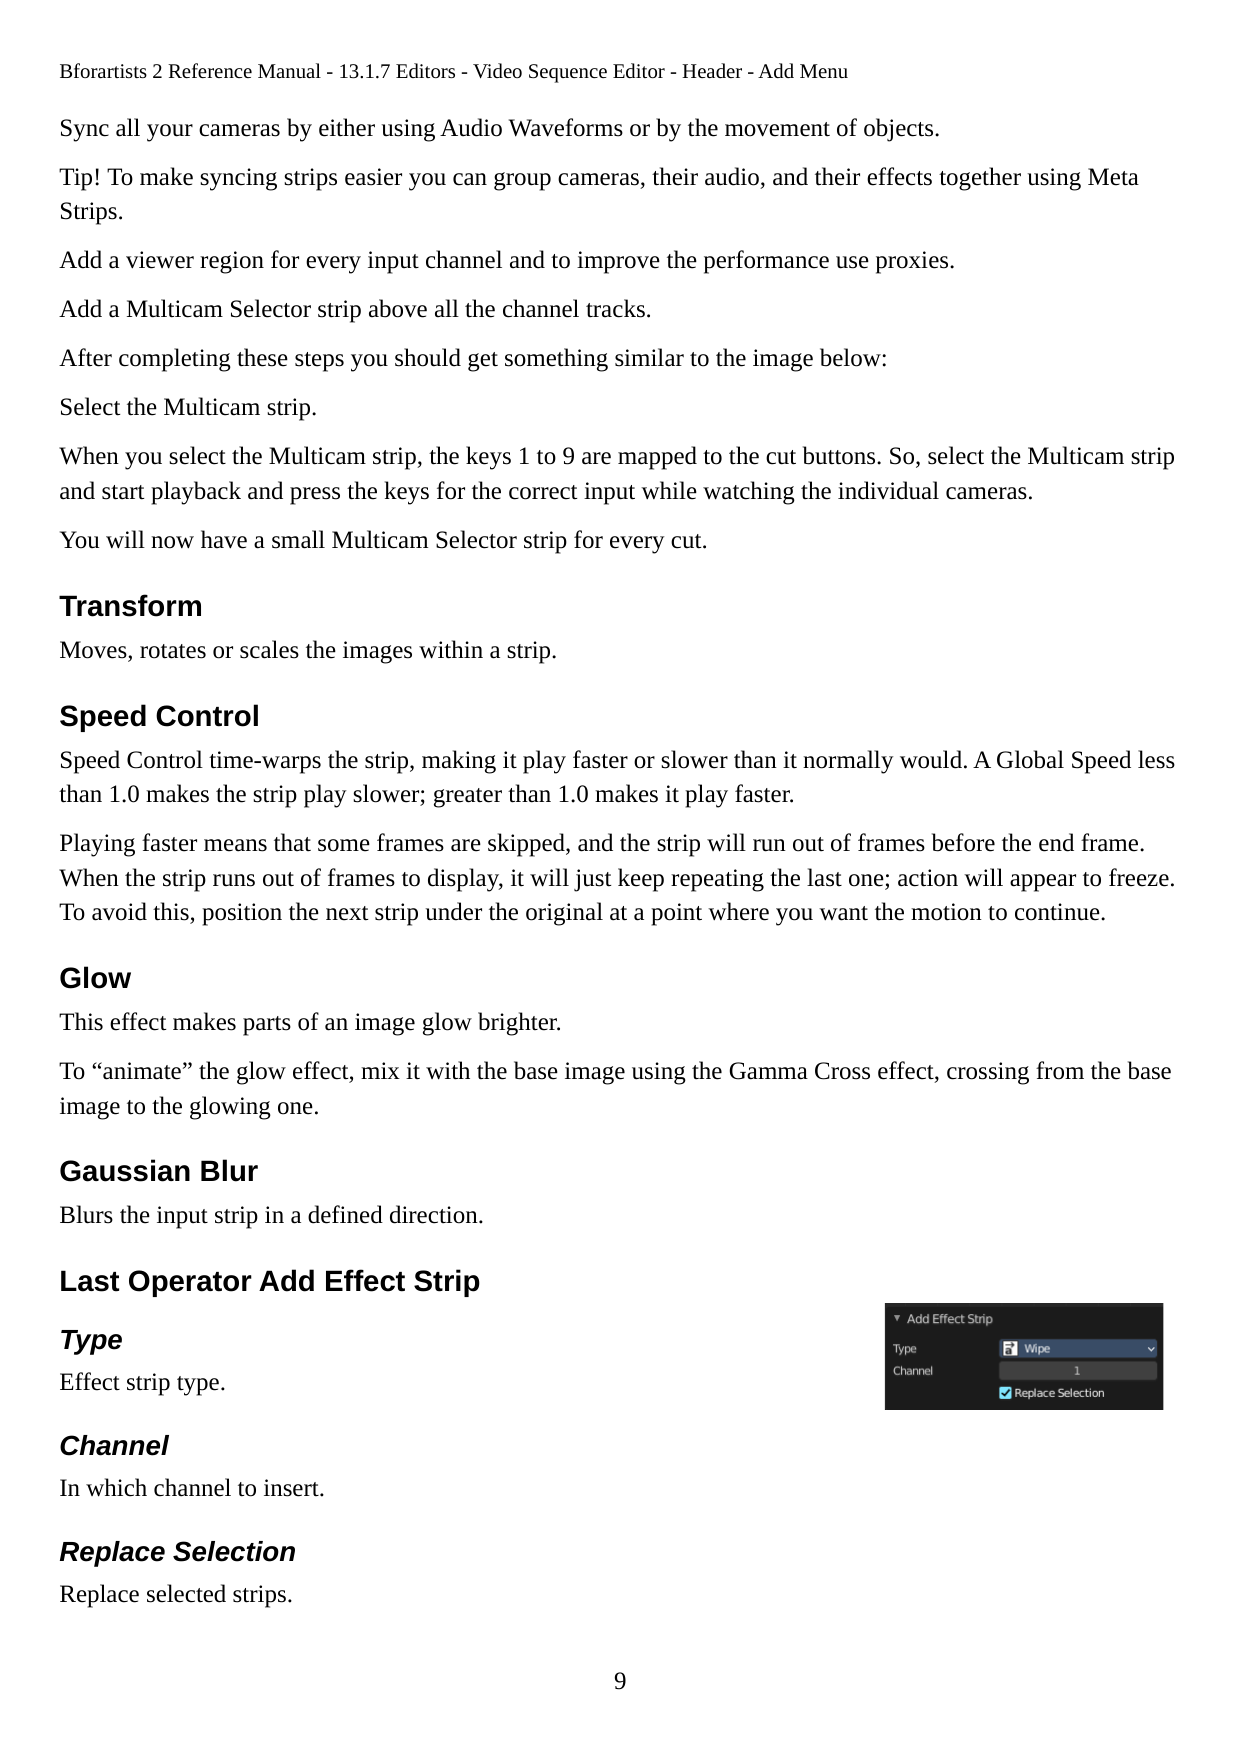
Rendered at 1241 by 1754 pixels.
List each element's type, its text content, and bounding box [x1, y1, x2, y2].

text You will now have a small Multicam Selector strip for every cut. [59, 525, 1181, 554]
subtitle Replace Selection [59, 1535, 1181, 1567]
subtitle Channel [59, 1429, 1181, 1461]
subtitle Last Operator Add Effect Strip [59, 1264, 1181, 1298]
text In which channel to insert. [59, 1473, 1181, 1502]
subtitle Glow [59, 961, 1181, 995]
text Select the Multicam strip. [59, 392, 1181, 421]
text Add a viewer region for every input channel and to improve the performance use proxies. [59, 245, 1181, 274]
text Tip! To make syncing strips easier you can group cameras, their audio, and their effects together using Meta Strips. [59, 162, 1181, 225]
text Add a Multicam Selector strip above all the channel tracks. [59, 294, 1181, 323]
text [1164, 1367, 1181, 1396]
text Effect strip type. [59, 1367, 884, 1396]
subtitle Gaussian Blur [59, 1154, 1181, 1188]
text Replace selected strips. [59, 1579, 1181, 1608]
text After completing these steps you should get something similar to the image below: [59, 343, 1181, 372]
text Moves, rotates or scales the images within a strip. [59, 635, 1181, 664]
subtitle Type [59, 1323, 884, 1355]
text When you select the Multicam strip, the keys 1 to 9 are mapped to the cut buttons. So, select the Multicam strip and start playback and press the keys for the correct input while watching the individual cameras. [59, 441, 1181, 505]
subtitle Speed Control [59, 698, 1181, 732]
text To “animate” the glow effect, mix it with the base image using the Gamma Cross effect, crossing from the base image to the glowing one. [59, 1056, 1181, 1119]
picture [884, 1303, 1164, 1410]
text Blurs the input strip in a defined direction. [59, 1201, 1181, 1229]
text This effect makes parts of an image glow brighter. [59, 1007, 1181, 1036]
subtitle [1164, 1323, 1181, 1355]
text Sync all your cameras by either using Audio Waveforms or by the movement of objects. [59, 113, 1181, 141]
text Playing faster means that some frames are skipped, and the strip will run out of frames before the end frame. When the strip runs out of frames to display, it will just keep repeating the last one; action will appear to freeze. To avoid this, position the next strip under the original at a point where you want the motion to continue. [59, 828, 1181, 926]
text Speed Control time-warps the strip, making it play faster or slower than it normally would. A Global Speed less than 1.0 makes the strip play slower; greater than 1.0 makes it play faster. [59, 745, 1181, 808]
subtitle Transform [59, 589, 1181, 622]
